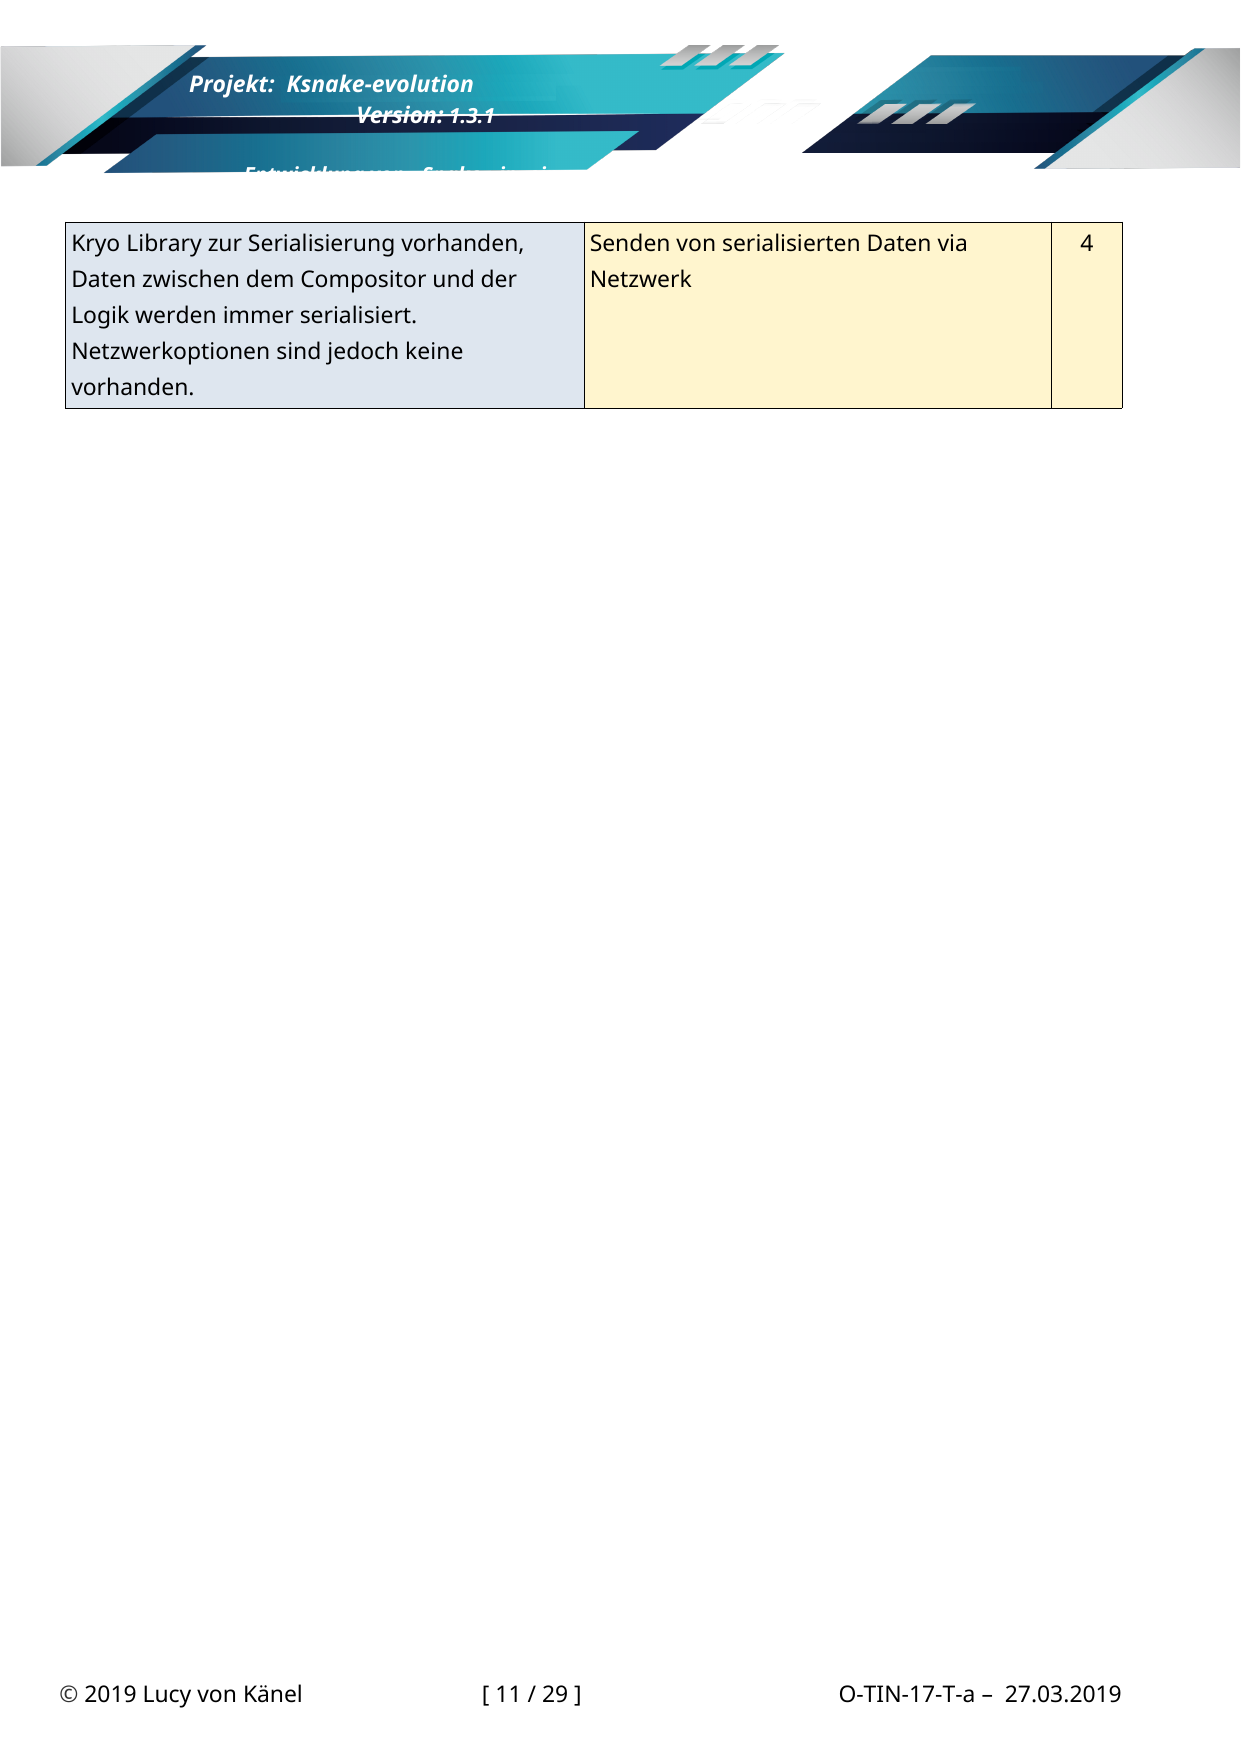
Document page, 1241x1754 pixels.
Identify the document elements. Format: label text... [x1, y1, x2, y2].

table_cell Kryo Library zur Serialisierung vorhanden, Daten zwischen dem Compositor und der Logik werden immer serialisiert. Netzwerkoptionen sind jedoch keine vorhanden. [66, 223, 584, 408]
table_cell Senden von serialisierten Daten via Netzwerk [585, 223, 1051, 408]
table_cell 4 [1052, 223, 1122, 408]
picture [0, 38, 1241, 176]
